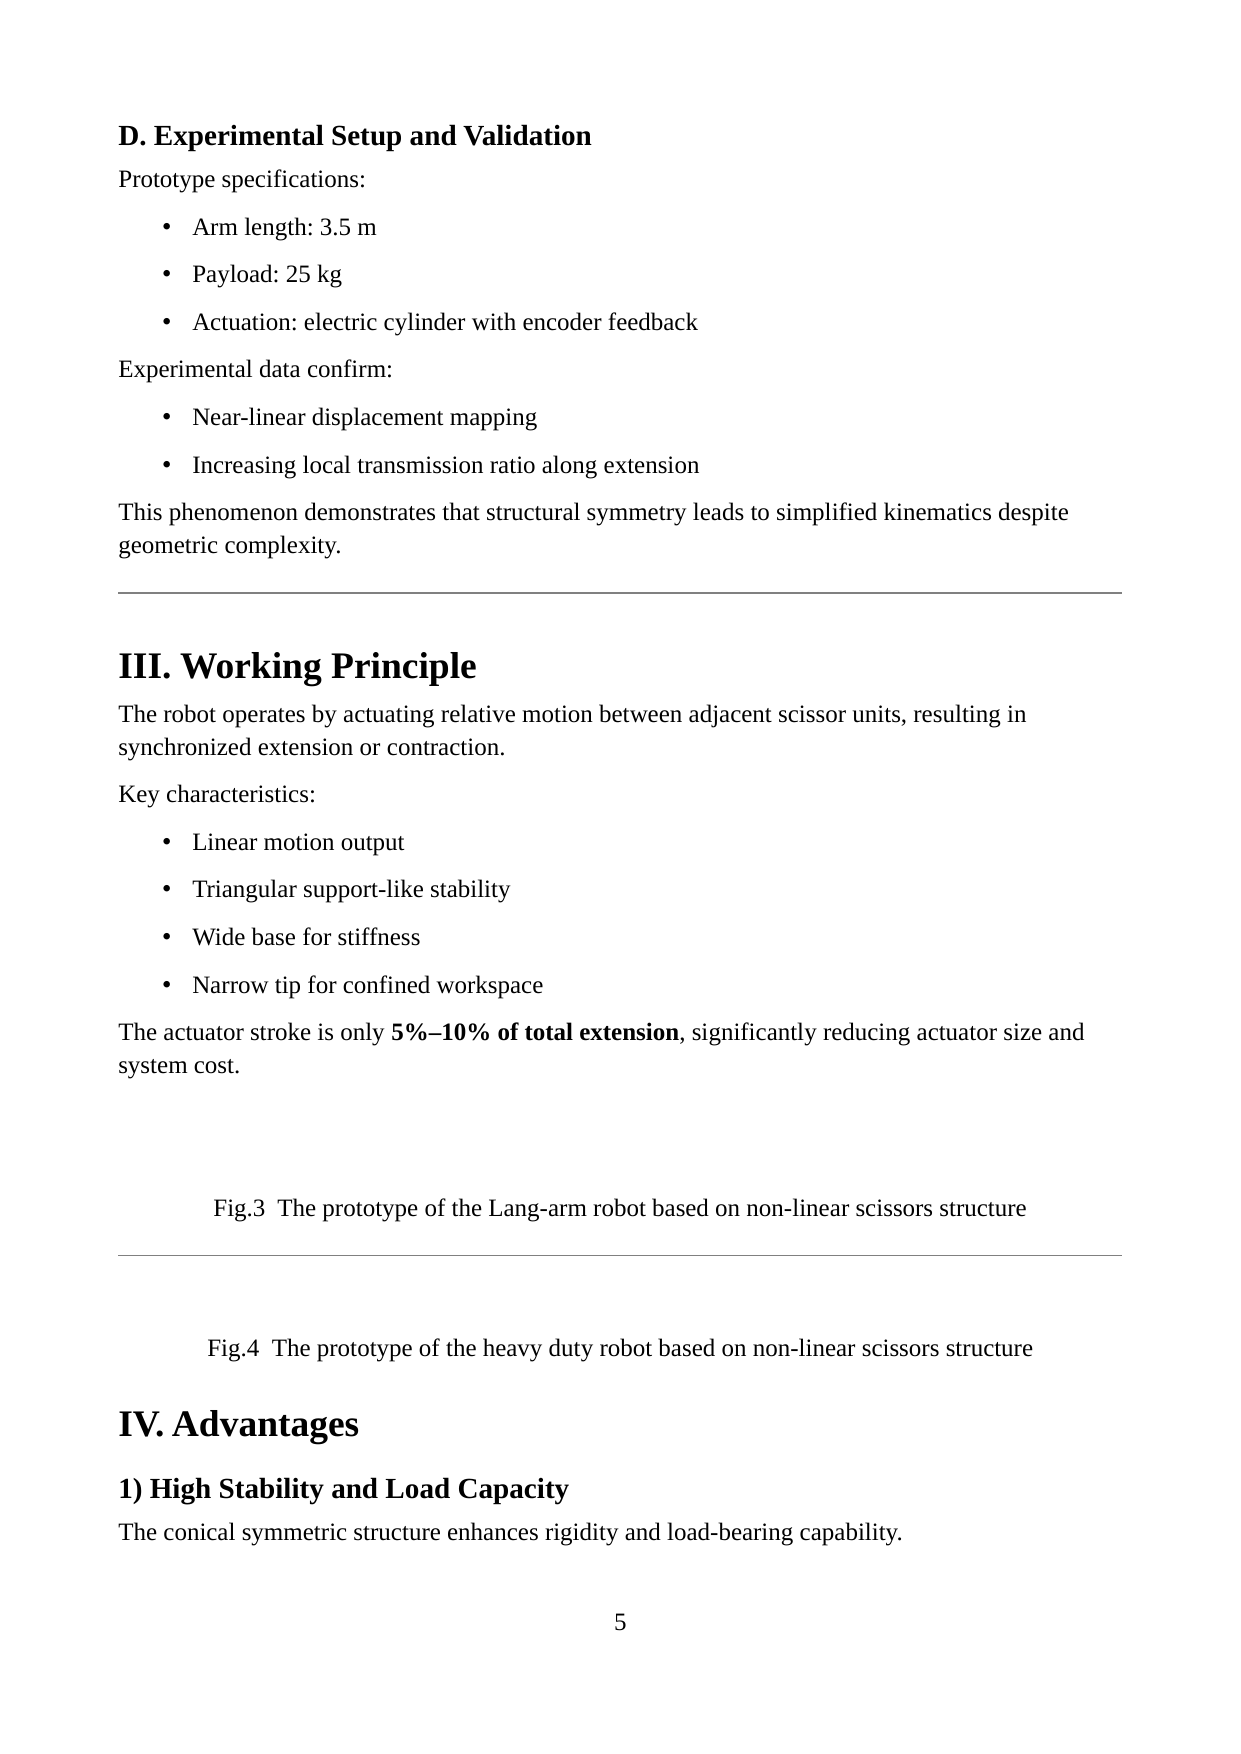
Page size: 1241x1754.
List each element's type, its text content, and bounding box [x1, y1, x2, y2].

list Near-linear displacement mapping [162, 402, 1122, 431]
list Narrow tip for confined workspace [162, 970, 1122, 998]
text This phenomenon demonstrates that structural symmetry leads to simplified kinematics despite geometric complexity. [118, 497, 1122, 559]
list Actuation: electric cylinder with encoder feedback [162, 307, 1122, 336]
list Arm length: 3.5 m [162, 212, 1122, 241]
text Experimental data confirm: [118, 354, 1122, 383]
list Payload: 25 kg [162, 259, 1122, 288]
text The actuator stroke is only 5%–10% of total extension, significantly reducing actuator size and system cost. [118, 1017, 1122, 1079]
text Key characteristics: [118, 779, 1122, 808]
list Triangular support-like stability [162, 874, 1122, 903]
text The conical symmetric structure enhances rigidity and load-bearing capability. [118, 1517, 1122, 1546]
text Prototype specifications: [118, 164, 1122, 193]
list Wide base for stiffness [162, 922, 1122, 951]
subtitle III. Working Principle [118, 643, 1122, 686]
text The robot operates by actuating relative motion between adjacent scissor units, resulting in synchronized extension or contraction. [118, 699, 1122, 761]
text Fig.3 The prototype of the Lang-arm robot based on non-linear scissors structure [118, 1193, 1122, 1222]
list Linear motion output [162, 827, 1122, 856]
subtitle D. Experimental Setup and Validation [118, 118, 1122, 152]
subtitle IV. Advantages [118, 1401, 1122, 1444]
text Fig.4 The prototype of the heavy duty robot based on non-linear scissors structure [118, 1333, 1122, 1361]
subtitle 1) High Stability and Load Capacity [118, 1471, 1122, 1505]
list Increasing local transmission ratio along extension [162, 450, 1122, 478]
